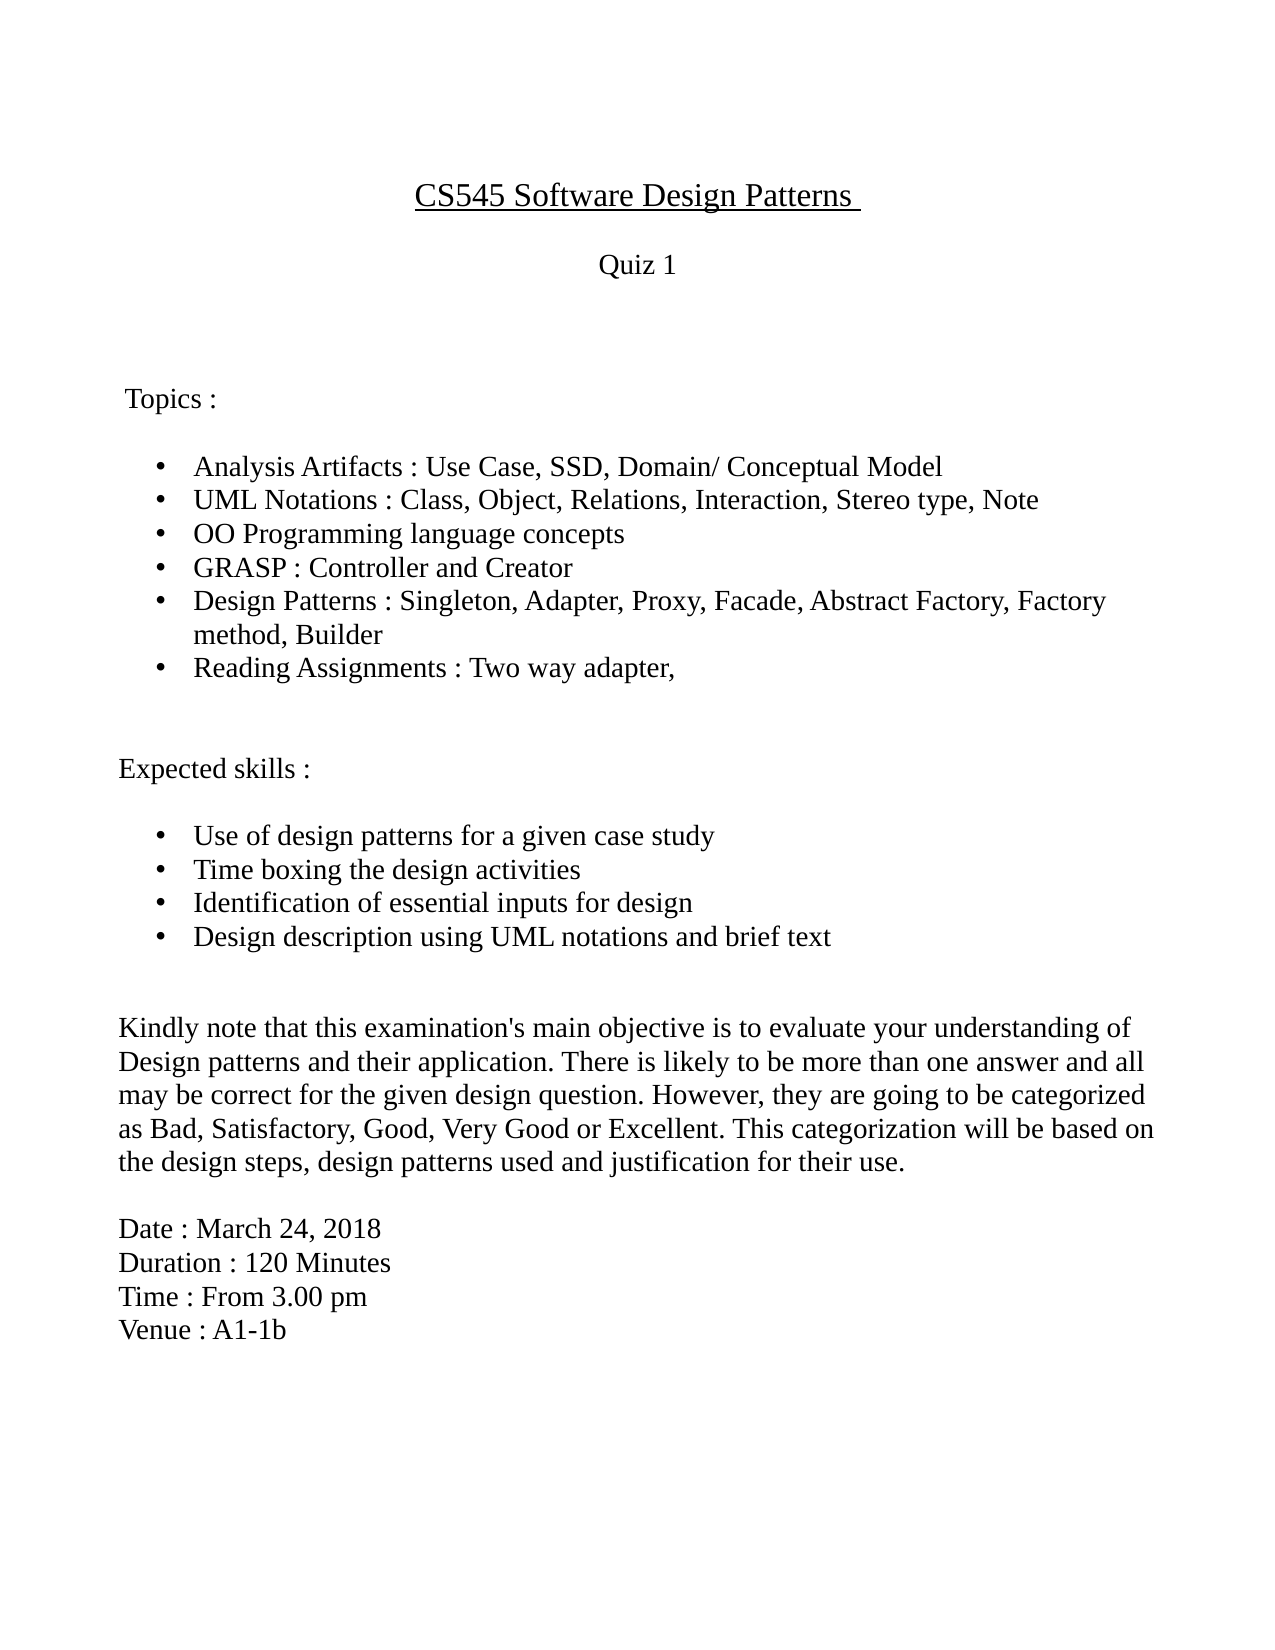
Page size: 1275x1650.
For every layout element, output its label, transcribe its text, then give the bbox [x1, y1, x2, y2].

list Design description using UML notations and brief text [156, 919, 1157, 953]
text Topics : [118, 382, 1157, 415]
list Identification of essential inputs for design [156, 886, 1157, 919]
list UML Notations : Class, Object, Relations, Interaction, Stereo type, Note [156, 482, 1157, 516]
text Time : From 3.00 pm [118, 1279, 1157, 1312]
text Quiz 1 [118, 247, 1157, 281]
text Kindly note that this examination's main objective is to evaluate your understanding of Design patterns and their application. There is likely to be more than one answer and all may be correct for the given design question. However, they are going to be categorized as Bad, Satisfactory, Good, Very Good or Excellent. This categorization will be based on the design steps, design patterns used and justification for their use. [118, 1010, 1157, 1178]
text CS545 Software Design Patterns [118, 176, 1157, 214]
text Venue : A1-1b [118, 1312, 1157, 1346]
list GRASP : Controller and Creator [156, 550, 1157, 583]
text Date : March 24, 2018 [118, 1212, 1157, 1245]
list Reading Assignments : Two way adapter, [156, 651, 1157, 684]
list Time boxing the design activities [156, 852, 1157, 886]
list Design Patterns : Singleton, Adapter, Proxy, Facade, Abstract Factory, Factory method, Builder [156, 583, 1157, 651]
text Expected skills : [118, 751, 1157, 785]
list Analysis Artifacts : Use Case, SSD, Domain/ Conceptual Model [156, 449, 1157, 482]
list OO Programming language concepts [156, 516, 1157, 550]
list Use of design patterns for a given case study [156, 818, 1157, 852]
text Duration : 120 Minutes [118, 1245, 1157, 1279]
